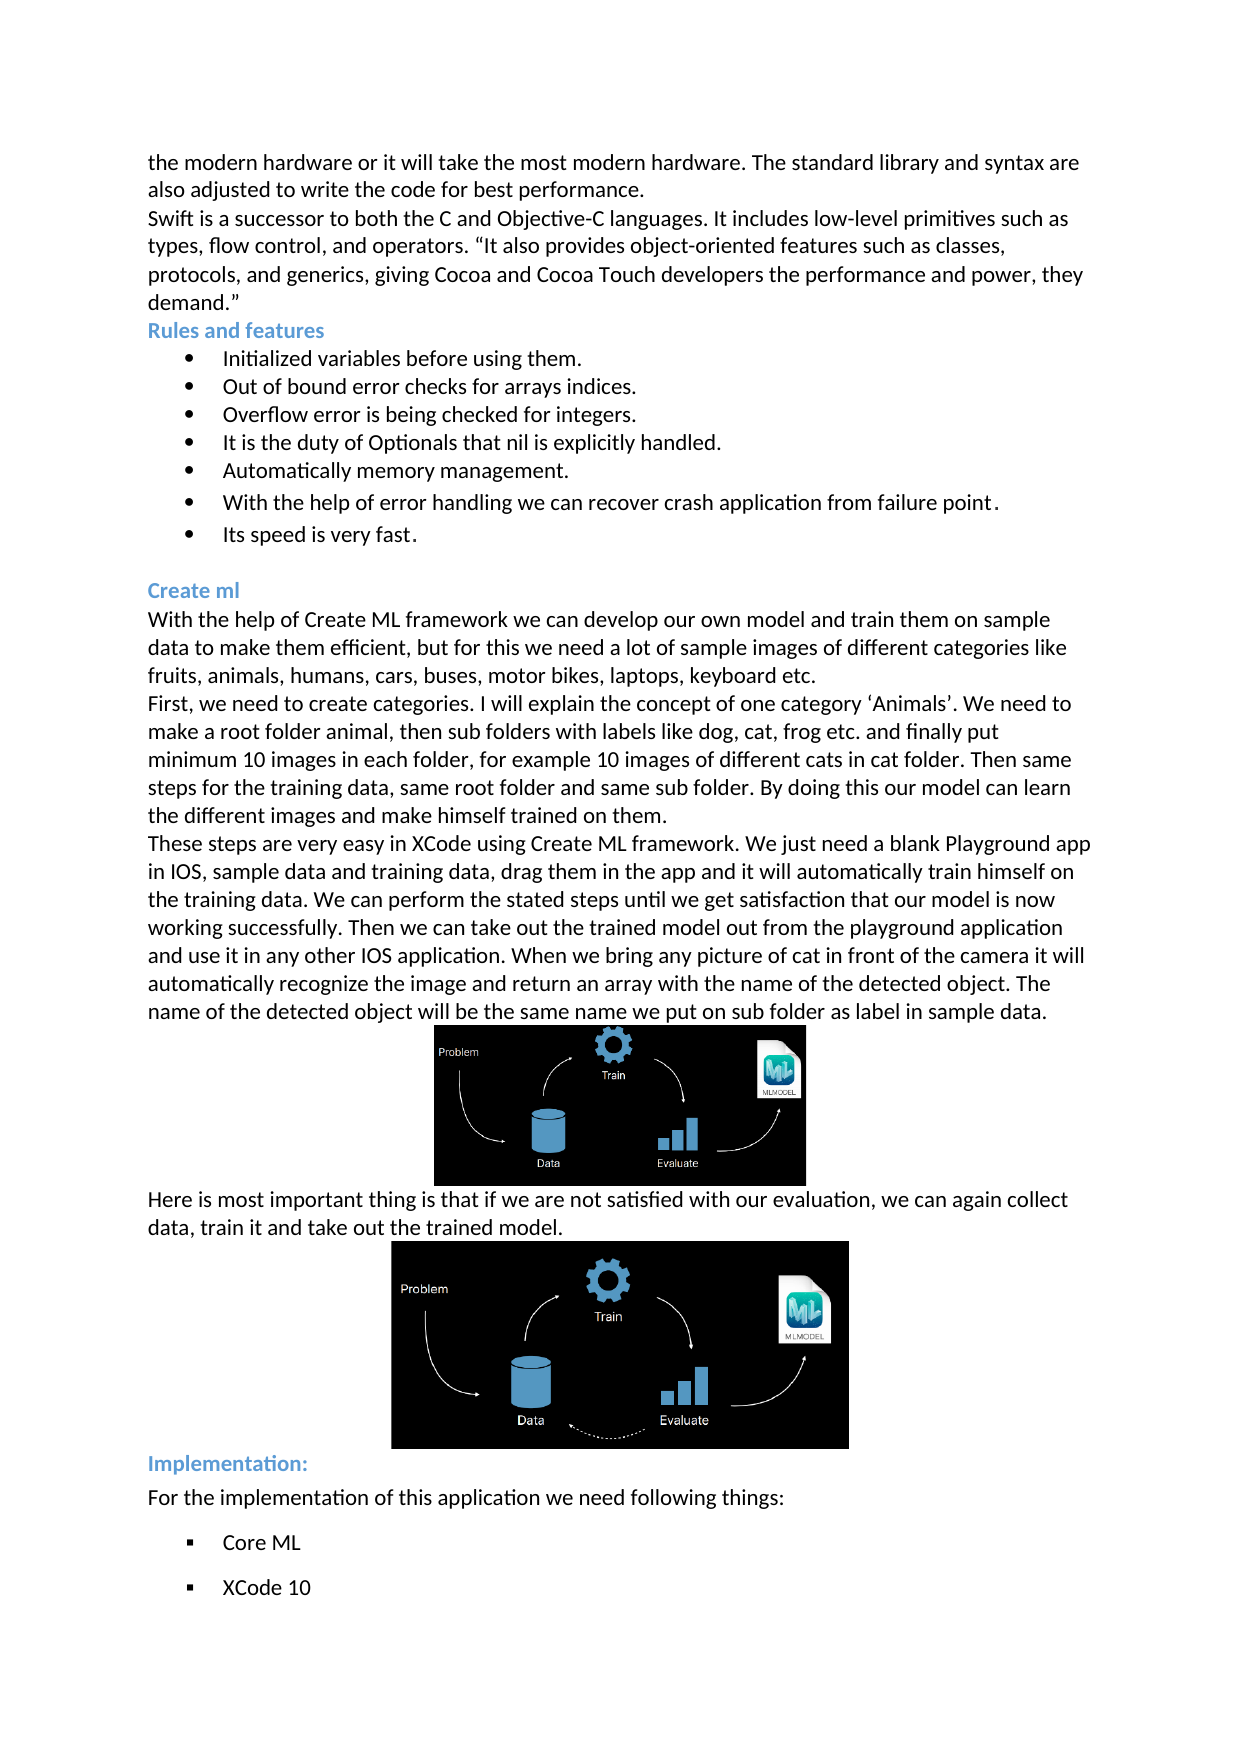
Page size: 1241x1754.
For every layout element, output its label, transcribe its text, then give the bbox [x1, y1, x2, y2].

text With the help of Create ML framework we can develop our own model and train them on sample data to make them efficient, but for this we need a lot of sample images of different categories like fruits, animals, humans, cars, buses, motor bikes, laptops, keyboard etc. [148, 605, 1093, 689]
text These steps are very easy in XCode using Create ML framework. We just need a blank Playground app in IOS, sample data and training data, drag them in the app and it will automatically train himself on the training data. We can perform the stated steps until we get satisfaction that our model is now working successfully. Then we can take out the trained model out from the playground application and use it in any other IOS application. When we bring any picture of cat in front of the camera it will automatically recognize the image and return an array with the name of the detected object. The name of the detected object will be the same name we put on sub folder as label in sample data. [148, 829, 1093, 1025]
text For the implementation of this application we need following things: [148, 1483, 1093, 1511]
text Here is most important thing is that if we are not satisfied with our evaluation, we can again collect data, train it and take out the trained model. [148, 1185, 1093, 1241]
list It is the duty of Optionals that nil is explicitly handled. [185, 428, 1093, 456]
list Core ML [185, 1528, 1093, 1556]
list Out of bound error checks for arrays indices. [185, 372, 1093, 400]
list Initialized variables before using them. [185, 344, 1093, 372]
text the modern hardware or it will take the most modern hardware. The standard library and syntax are also adjusted to write the code for best performance. [148, 148, 1093, 204]
list With the help of error handling we can recover crash application from failure point. [185, 484, 1093, 516]
text Create ml [148, 577, 1093, 605]
text Implementation: [148, 1449, 1093, 1477]
list Overflow error is being checked for integers. [185, 400, 1093, 428]
text Swift is a successor to both the C and Objective-C languages. It includes low-level primitives such as types, flow control, and operators. “It also provides object-oriented features such as classes, protocols, and generics, giving Cocoa and Cocoa Touch developers the performance and power, they demand.” [148, 204, 1093, 316]
text Rules and features [148, 316, 1093, 344]
text First, we need to create categories. I will explain the concept of one category ‘Animals’. We need to make a root folder animal, then sub folders with labels like dog, cat, frog etc. and finally put minimum 10 images in each folder, for example 10 images of different cats in cat folder. Then same steps for the training data, same root folder and same sub folder. By doing this our model can learn the different images and make himself trained on them. [148, 689, 1093, 829]
list Its speed is very fast. [185, 516, 1093, 549]
list XCode 10 [185, 1573, 1093, 1601]
list Automatically memory management. [185, 456, 1093, 484]
